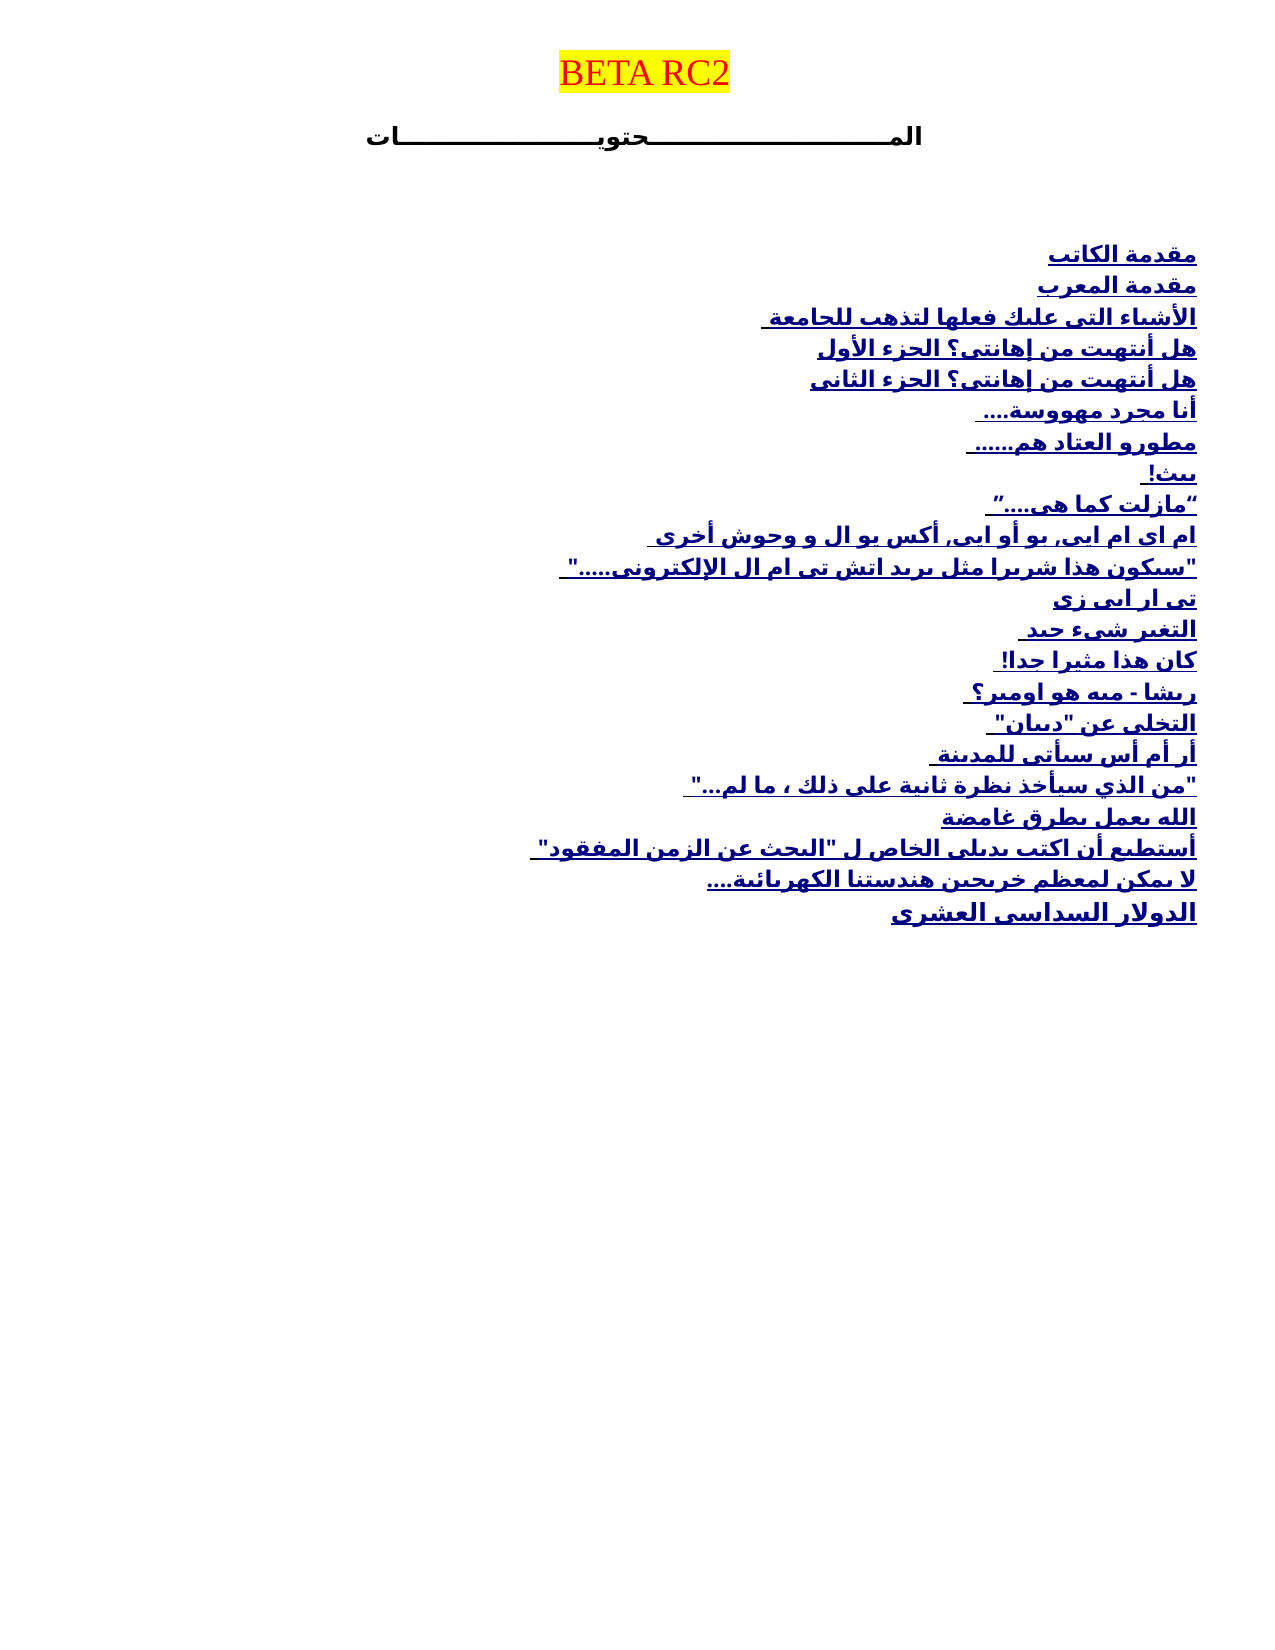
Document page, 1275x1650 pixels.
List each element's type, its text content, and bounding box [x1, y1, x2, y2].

text أنا مجرد مهووسة.... [92, 394, 1197, 426]
text لا يمكن لمعظم خريجين هندستنا الكهربائية.... [92, 863, 1197, 894]
text أر أم أس سيأتى للمدينة [92, 738, 1197, 769]
text التغير شىء جيد [92, 613, 1197, 644]
text أستطيع أن اكتب بديلى الخاص ل "البحث عن الزمن المفقود" [92, 832, 1197, 863]
text "سيكون هذا شريرا مثل بريد اتش تى ام ال الإلكترونى....." [92, 551, 1197, 582]
text بيث! [92, 457, 1197, 488]
text "من الذي سيأخذ نظرة ثانية على ذلك ، ما لم..." [92, 769, 1197, 801]
text الله يعمل بطرق غامضة [92, 801, 1197, 832]
text هل أنتهيت من إهانتى؟ الجزء الثانى [92, 363, 1197, 394]
text مقدمة المعرب [92, 269, 1197, 301]
text الدولار السداسى العشرى [92, 894, 1197, 928]
text “مازلت كما هى....” [92, 488, 1197, 519]
text مقدمة الكاتب [92, 238, 1197, 269]
text ام اى ام ايى, بو أو ايى, أكس يو ال و وحوش أخرى [92, 519, 1197, 551]
text ريشا - ميه هو اومير؟ [92, 676, 1197, 707]
text التخلى عن "دبيان" [92, 707, 1197, 738]
text المــــــــــــــــــــــــــــحتويـــــــــــــــــــــــات [92, 123, 1197, 152]
text الأشياء التى عليك فعلها لتذهب للجامعة [92, 301, 1197, 332]
text مطورو العتاد هم...... [92, 426, 1197, 457]
text كان هذا مثيرا جدا! [92, 644, 1197, 676]
text تى ار ايى زى [92, 582, 1197, 613]
text هل أنتهيت من إهانتى؟ الجزء الأول [92, 332, 1197, 363]
